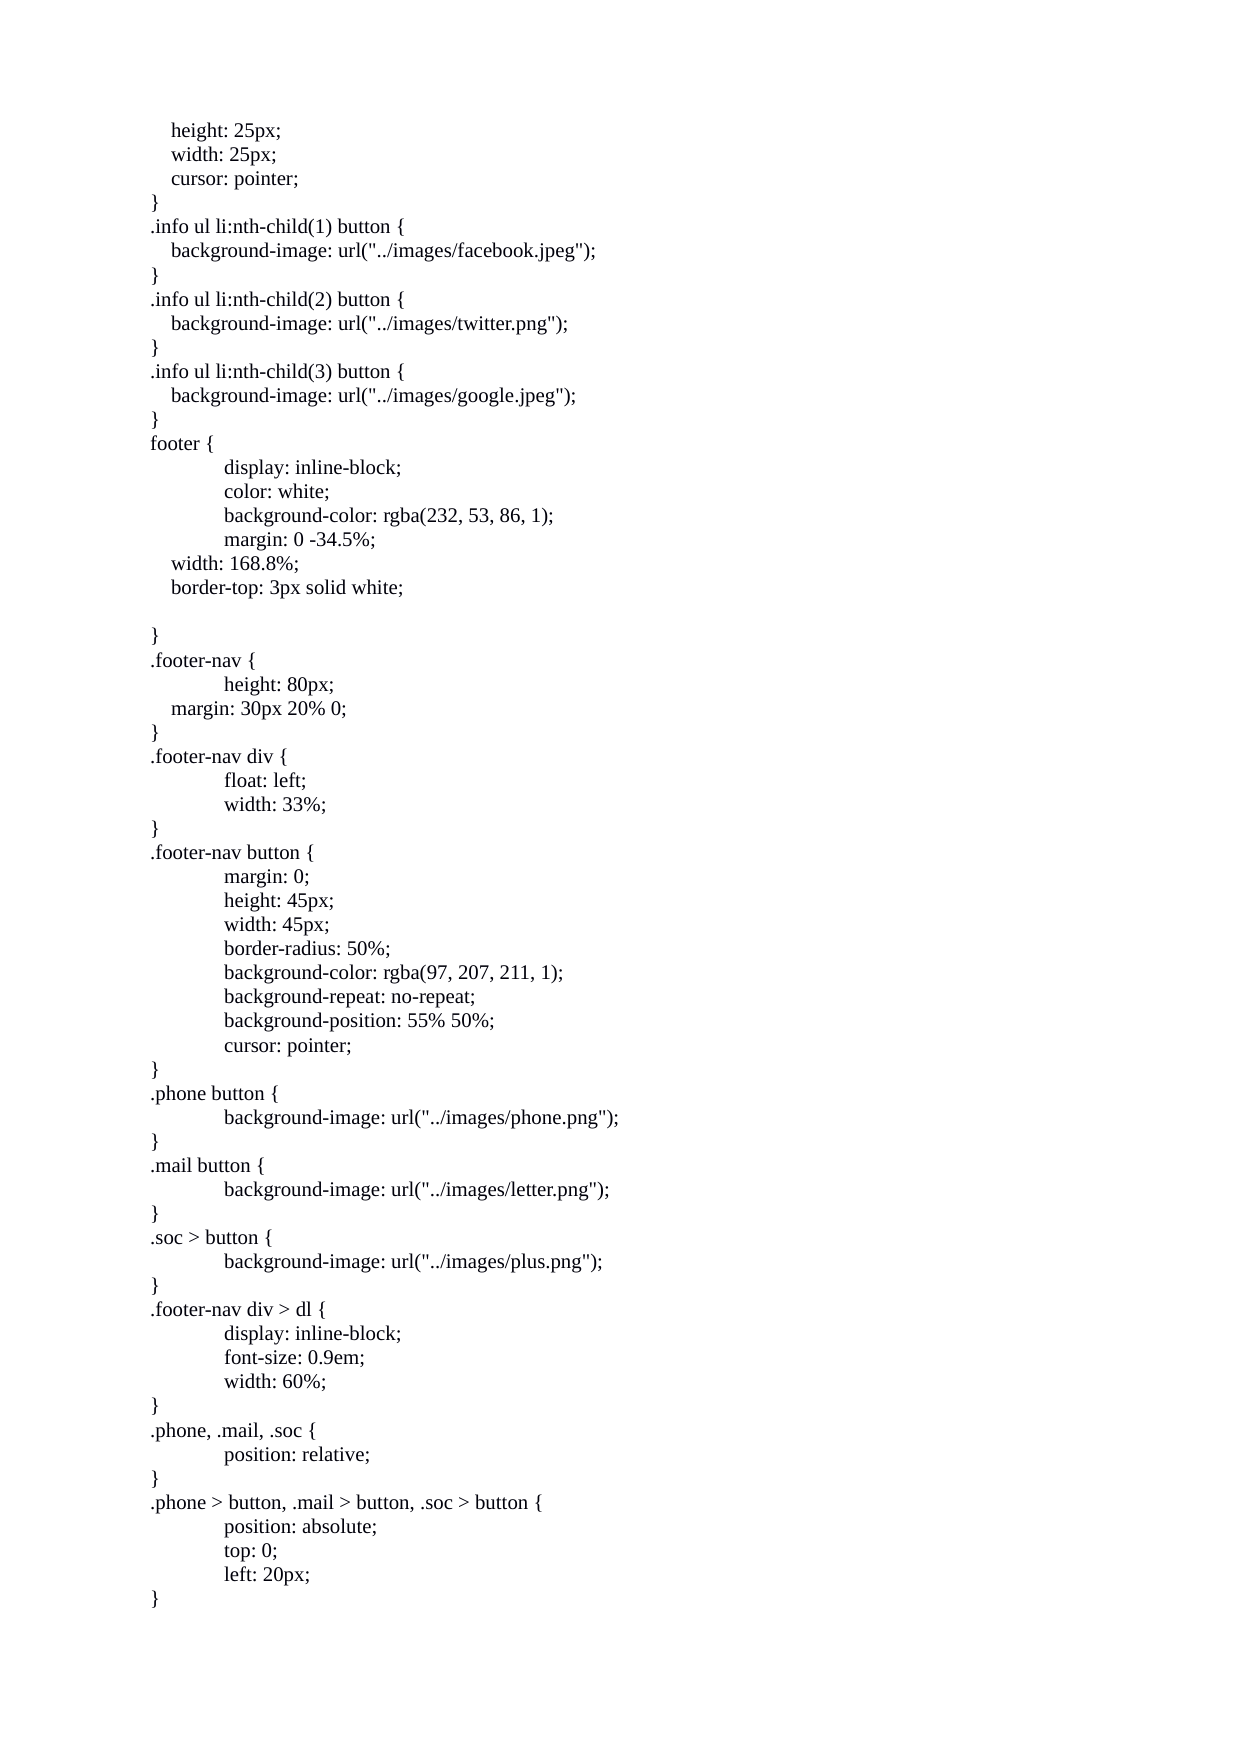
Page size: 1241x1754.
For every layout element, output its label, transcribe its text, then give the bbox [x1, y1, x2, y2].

text display: inline-block; [150, 1321, 1125, 1345]
text cursor: pointer; [150, 166, 1125, 190]
text background-color: rgba(97, 207, 211, 1); [150, 960, 1125, 984]
text .soc > button { [150, 1225, 1125, 1249]
text .info ul li:nth-child(3) button { [150, 359, 1125, 383]
text left: 20px; [150, 1562, 1125, 1586]
text background-image: url("../images/phone.png"); [150, 1105, 1125, 1129]
text cursor: pointer; [150, 1032, 1125, 1057]
text } [150, 262, 1125, 287]
text background-position: 55% 50%; [150, 1008, 1125, 1032]
text width: 45px; [150, 912, 1125, 936]
text margin: 0; [150, 864, 1125, 888]
text } [150, 1586, 1125, 1610]
text display: inline-block; [150, 455, 1125, 479]
text .mail button { [150, 1153, 1125, 1177]
text border-radius: 50%; [150, 936, 1125, 960]
text } [150, 816, 1125, 840]
text } [150, 407, 1125, 431]
text .footer-nav div > dl { [150, 1297, 1125, 1321]
text .footer-nav { [150, 647, 1125, 672]
text } [150, 720, 1125, 744]
text width: 25px; [150, 142, 1125, 166]
text font-size: 0.9em; [150, 1345, 1125, 1369]
text width: 33%; [150, 792, 1125, 816]
text background-color: rgba(232, 53, 86, 1); [150, 503, 1125, 527]
text background-image: url("../images/plus.png"); [150, 1249, 1125, 1273]
text .phone, .mail, .soc { [150, 1417, 1125, 1442]
text .footer-nav button { [150, 840, 1125, 864]
text } [150, 1273, 1125, 1297]
text } [150, 335, 1125, 359]
text background-image: url("../images/twitter.png"); [150, 311, 1125, 335]
text height: 80px; [150, 672, 1125, 696]
text } [150, 1466, 1125, 1490]
text } [150, 623, 1125, 647]
text width: 60%; [150, 1369, 1125, 1393]
text color: white; [150, 479, 1125, 503]
text .footer-nav div { [150, 744, 1125, 768]
text height: 45px; [150, 888, 1125, 912]
text position: absolute; [150, 1514, 1125, 1538]
text background-image: url("../images/google.jpeg"); [150, 383, 1125, 407]
text background-repeat: no-repeat; [150, 984, 1125, 1008]
text .phone button { [150, 1081, 1125, 1105]
text margin: 30px 20% 0; [150, 696, 1125, 720]
text } [150, 1201, 1125, 1225]
text margin: 0 -34.5%; [150, 527, 1125, 551]
text .phone > button, .mail > button, .soc > button { [150, 1490, 1125, 1514]
text .info ul li:nth-child(1) button { [150, 214, 1125, 238]
text } [150, 1393, 1125, 1417]
text height: 25px; [150, 118, 1125, 142]
text background-image: url("../images/facebook.jpeg"); [150, 238, 1125, 262]
text width: 168.8%; [150, 551, 1125, 575]
text } [150, 1057, 1125, 1081]
text .info ul li:nth-child(2) button { [150, 287, 1125, 311]
text footer { [150, 431, 1125, 455]
text float: left; [150, 768, 1125, 792]
text } [150, 190, 1125, 214]
text background-image: url("../images/letter.png"); [150, 1177, 1125, 1201]
text border-top: 3px solid white; [150, 575, 1125, 599]
text } [150, 1129, 1125, 1153]
text position: relative; [150, 1442, 1125, 1466]
text top: 0; [150, 1538, 1125, 1562]
